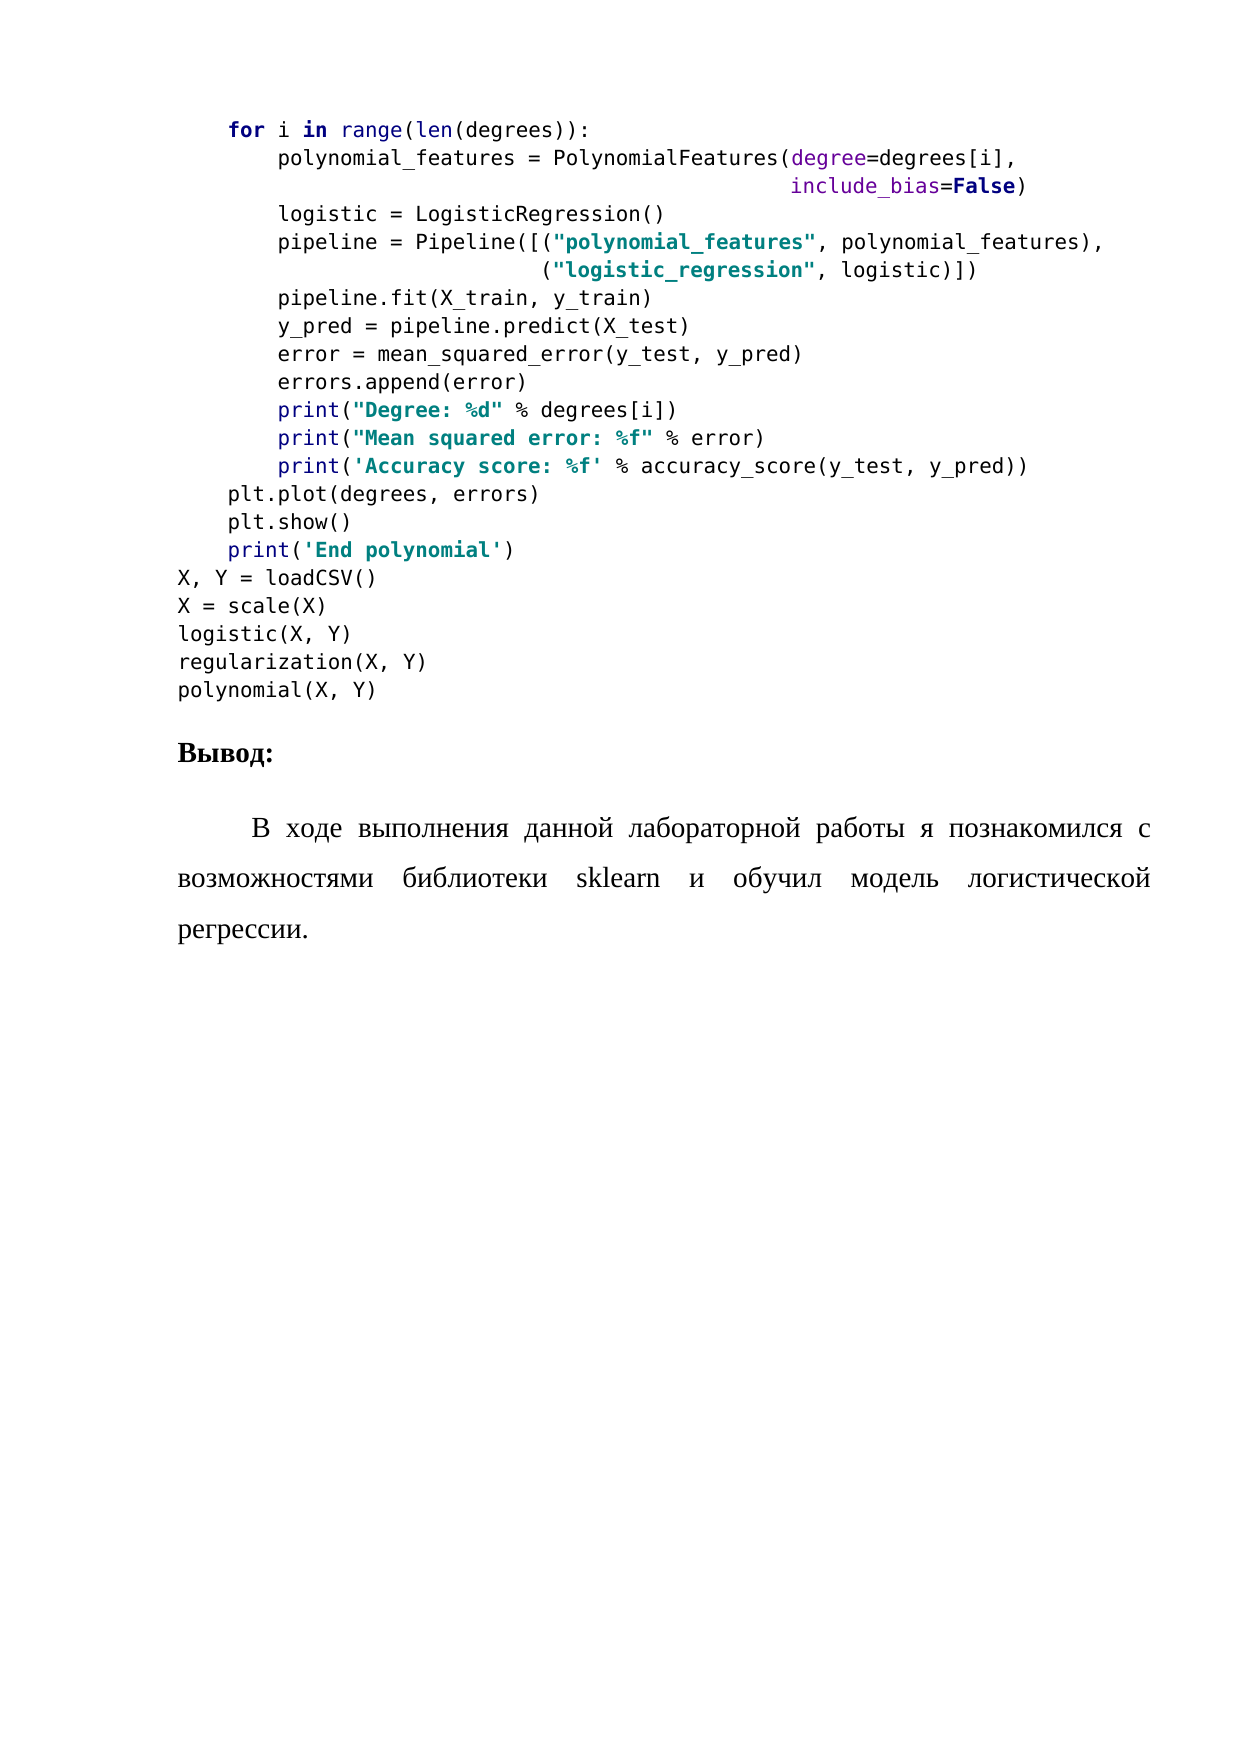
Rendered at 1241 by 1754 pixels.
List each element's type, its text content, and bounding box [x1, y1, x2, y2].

text plt.plot(degrees, errors) [177, 482, 1152, 507]
text print('Accuracy score: %f' % accuracy_score(y_test, y_pred)) [177, 454, 1152, 479]
text y_pred = pipeline.predict(X_test) [177, 314, 1152, 338]
text plt.show() [177, 510, 1152, 535]
text Вывод: [177, 735, 1152, 768]
text X = scale(X) [177, 594, 1152, 618]
text В ходе выполнения данной лабораторной работы я познакомился с возможностями библиотеки sklearn и обучил модель логистической регрессии. [177, 810, 1152, 944]
text pipeline = Pipeline([("polynomial_features", polynomial_features), [177, 230, 1152, 254]
text print("Degree: %d" % degrees[i]) [177, 398, 1152, 423]
text for i in range(len(degrees)): [177, 118, 1152, 142]
text print('End polynomial') [177, 538, 1152, 563]
text polynomial_features = PolynomialFeatures(degree=degrees[i], [177, 146, 1152, 170]
text X, Y = loadCSV() [177, 566, 1152, 591]
text regularization(X, Y) [177, 650, 1152, 674]
text polynomial(X, Y) [177, 678, 1152, 702]
text pipeline.fit(X_train, y_train) [177, 286, 1152, 311]
text print("Mean squared error: %f" % error) [177, 426, 1152, 451]
text errors.append(error) [177, 370, 1152, 394]
text include_bias=False) [177, 174, 1152, 198]
text logistic = LogisticRegression() [177, 202, 1152, 226]
text ("logistic_regression", logistic)]) [177, 258, 1152, 282]
text logistic(X, Y) [177, 622, 1152, 646]
text error = mean_squared_error(y_test, y_pred) [177, 342, 1152, 367]
